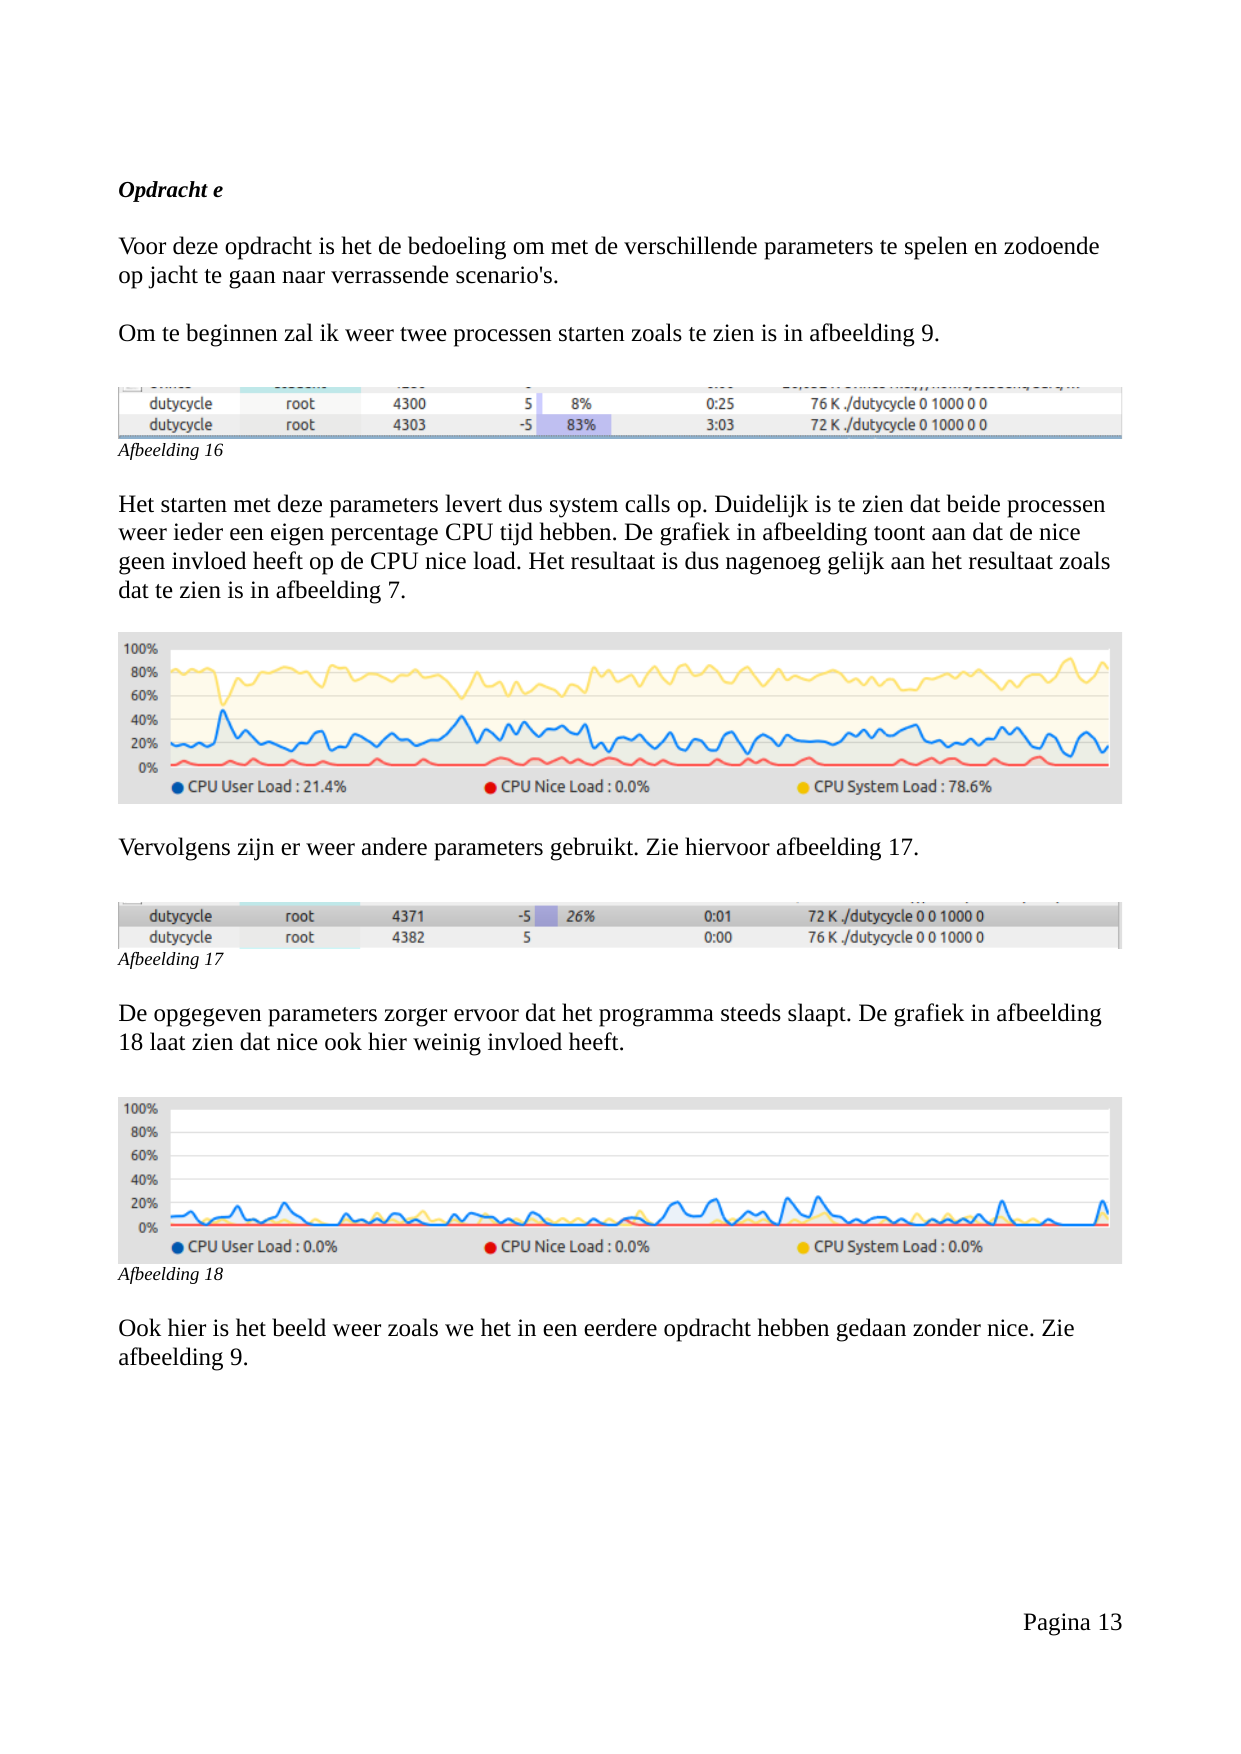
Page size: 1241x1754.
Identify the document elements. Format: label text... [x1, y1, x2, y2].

text Het starten met deze parameters levert dus system calls op. Duidelijk is te zien dat beide processen weer ieder een eigen percentage CPU tijd hebben. De grafiek in afbeelding toont aan dat de nice geen invloed heeft op de CPU nice load. Het resultaat is dus nagenoeg gelijk aan het resultaat zoals dat te zien is in afbeelding 7. [118, 489, 1122, 604]
picture [118, 1097, 1123, 1264]
text De opgegeven parameters zorger ervoor dat het programma steeds slaapt. De grafiek in afbeelding 18 laat zien dat nice ook hier weinig invloed heeft. [118, 998, 1122, 1056]
text Afbeelding 17 [118, 949, 1122, 970]
picture [118, 902, 1123, 949]
text Afbeelding 18 [118, 1264, 1122, 1285]
text Opdracht e [118, 176, 1122, 203]
text Afbeelding 16 [118, 439, 1122, 460]
text Voor deze opdracht is het de bedoeling om met de verschillende parameters te spelen en zodoende op jacht te gaan naar verrassende scenario's. [118, 231, 1122, 289]
picture [118, 387, 1123, 439]
picture [118, 632, 1123, 804]
text Vervolgens zijn er weer andere parameters gebruikt. Zie hiervoor afbeelding 17. [118, 832, 1122, 861]
text Om te beginnen zal ik weer twee processen starten zoals te zien is in afbeelding 9. [118, 318, 1122, 346]
text Ook hier is het beeld weer zoals we het in een eerdere opdracht hebben gedaan zonder nice. Zie afbeelding 9. [118, 1313, 1122, 1371]
